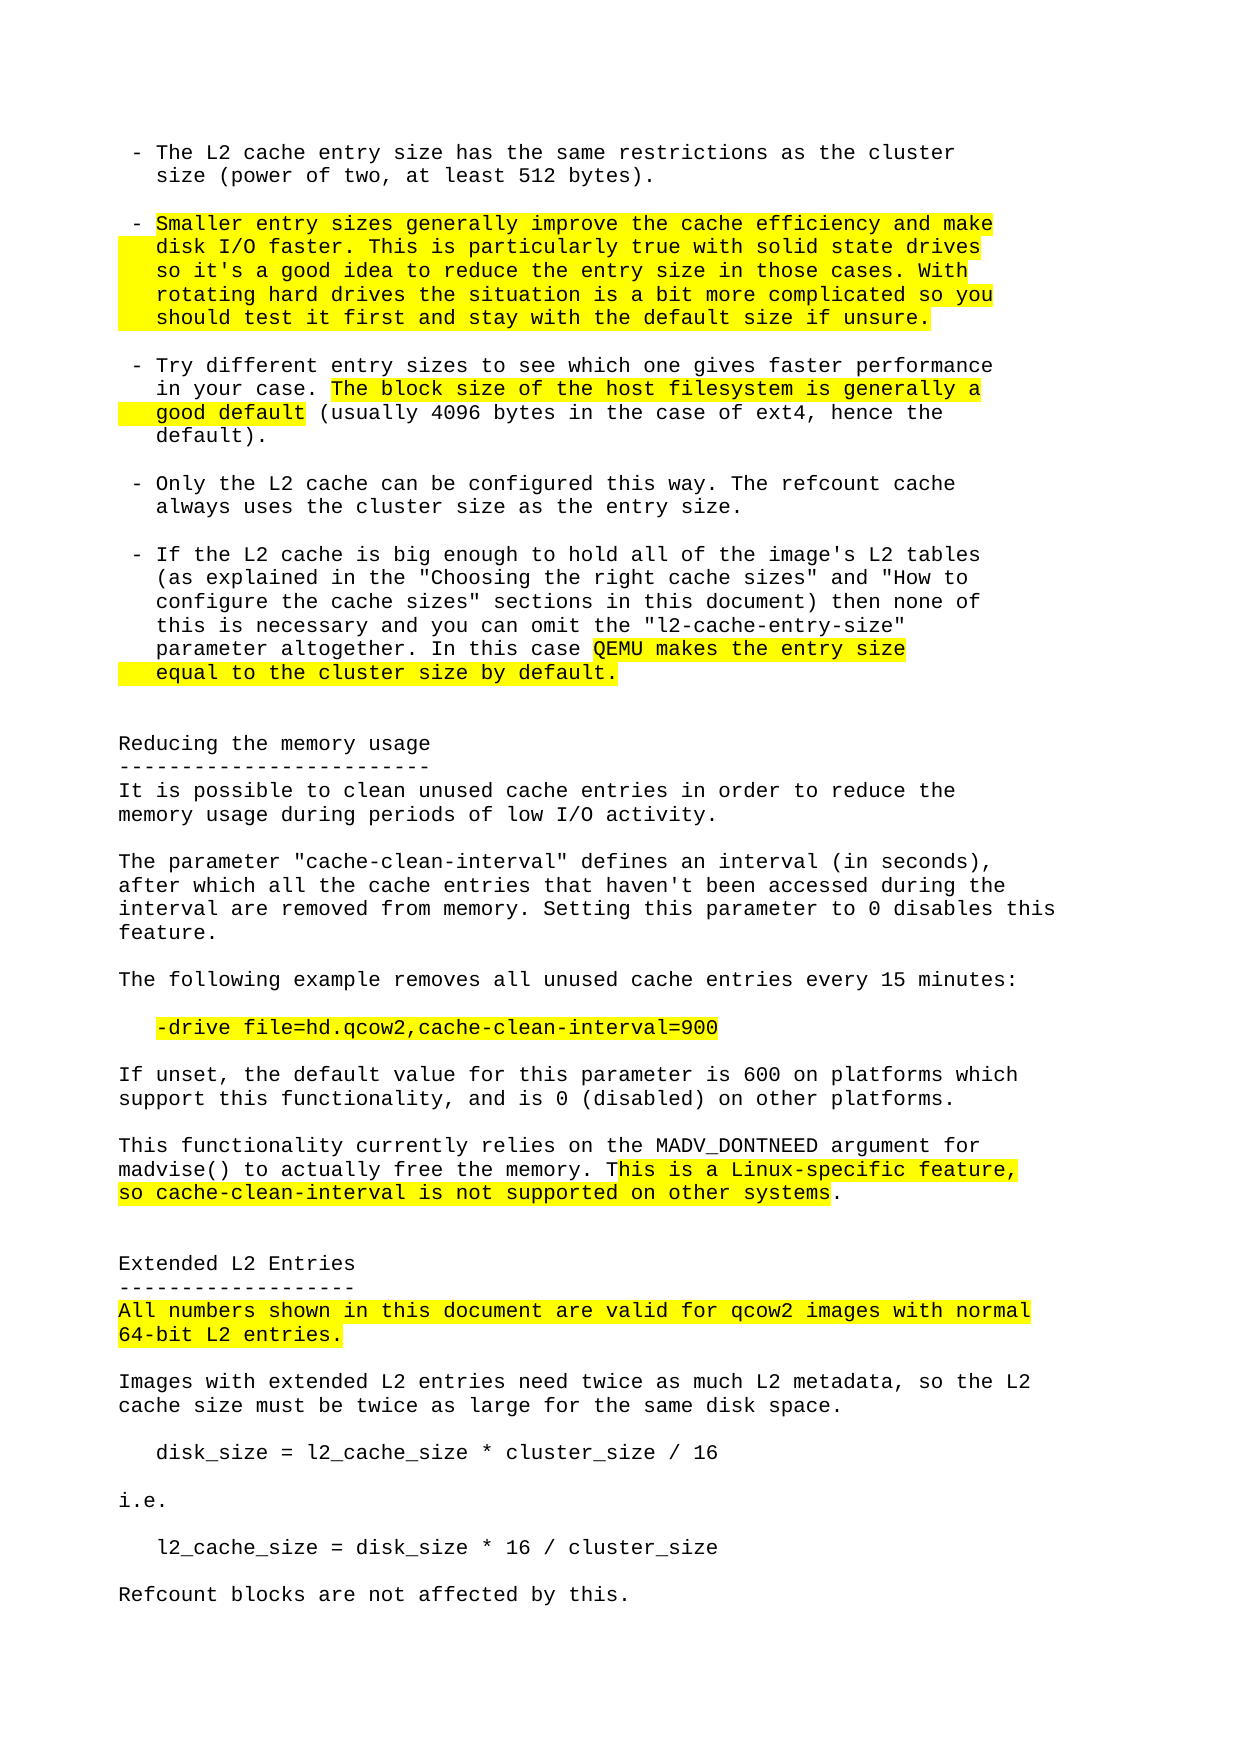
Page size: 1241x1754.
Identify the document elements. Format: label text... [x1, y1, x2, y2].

text All numbers shown in this document are valid for qcow2 images with normal [118, 1300, 1122, 1324]
text disk I/O faster. This is particularly true with solid state drives [118, 236, 1122, 260]
text rotating hard drives the situation is a bit more complicated so you [118, 284, 1122, 307]
text The parameter "cache-clean-interval" defines an interval (in seconds), [118, 851, 1122, 875]
text cache size must be twice as large for the same disk space. [118, 1395, 1122, 1419]
text default). [118, 426, 1122, 449]
text Images with extended L2 entries need twice as much L2 metadata, so the L2 [118, 1371, 1122, 1395]
text parameter altogether. In this case QEMU makes the entry size [118, 638, 1122, 662]
text ------------------- [118, 1277, 1122, 1300]
text It is possible to clean unused cache entries in order to reduce the [118, 780, 1122, 804]
text Refcount blocks are not affected by this. [118, 1584, 1122, 1608]
text - The L2 cache entry size has the same restrictions as the cluster [118, 142, 1122, 165]
text Extended L2 Entries [118, 1253, 1122, 1277]
text Reducing the memory usage [118, 733, 1122, 757]
text ------------------------- [118, 757, 1122, 780]
text so cache-clean-interval is not supported on other systems. [118, 1182, 1122, 1206]
text so it's a good idea to reduce the entry size in those cases. With [118, 260, 1122, 284]
text support this functionality, and is 0 (disabled) on other platforms. [118, 1088, 1122, 1111]
text i.e. [118, 1489, 1122, 1513]
text this is necessary and you can omit the "l2-cache-entry-size" [118, 615, 1122, 638]
text always uses the cluster size as the entry size. [118, 496, 1122, 520]
text - If the L2 cache is big enough to hold all of the image's L2 tables [118, 544, 1122, 567]
text feature. [118, 922, 1122, 946]
text - Smaller entry sizes generally improve the cache efficiency and make [118, 213, 1122, 236]
text should test it first and stay with the default size if unsure. [118, 307, 1122, 331]
text The following example removes all unused cache entries every 15 minutes: [118, 969, 1122, 993]
text -drive file=hd.qcow2,cache-clean-interval=900 [118, 1017, 1122, 1040]
text good default (usually 4096 bytes in the case of ext4, hence the [118, 402, 1122, 426]
text (as explained in the "Choosing the right cache sizes" and "How to [118, 567, 1122, 591]
text madvise() to actually free the memory. This is a Linux-specific feature, [118, 1158, 1122, 1182]
text - Try different entry sizes to see which one gives faster performance [118, 354, 1122, 378]
text in your case. The block size of the host filesystem is generally a [118, 378, 1122, 402]
text This functionality currently relies on the MADV_DONTNEED argument for [118, 1135, 1122, 1158]
text configure the cache sizes" sections in this document) then none of [118, 591, 1122, 615]
text size (power of two, at least 512 bytes). [118, 165, 1122, 189]
text - Only the L2 cache can be configured this way. The refcount cache [118, 473, 1122, 496]
text disk_size = l2_cache_size * cluster_size / 16 [118, 1442, 1122, 1466]
text interval are removed from memory. Setting this parameter to 0 disables this [118, 898, 1122, 922]
text If unset, the default value for this parameter is 600 on platforms which [118, 1064, 1122, 1088]
text 64-bit L2 entries. [118, 1324, 1122, 1348]
text memory usage during periods of low I/O activity. [118, 804, 1122, 827]
text l2_cache_size = disk_size * 16 / cluster_size [118, 1537, 1122, 1561]
text equal to the cluster size by default. [118, 662, 1122, 686]
text after which all the cache entries that haven't been accessed during the [118, 875, 1122, 898]
